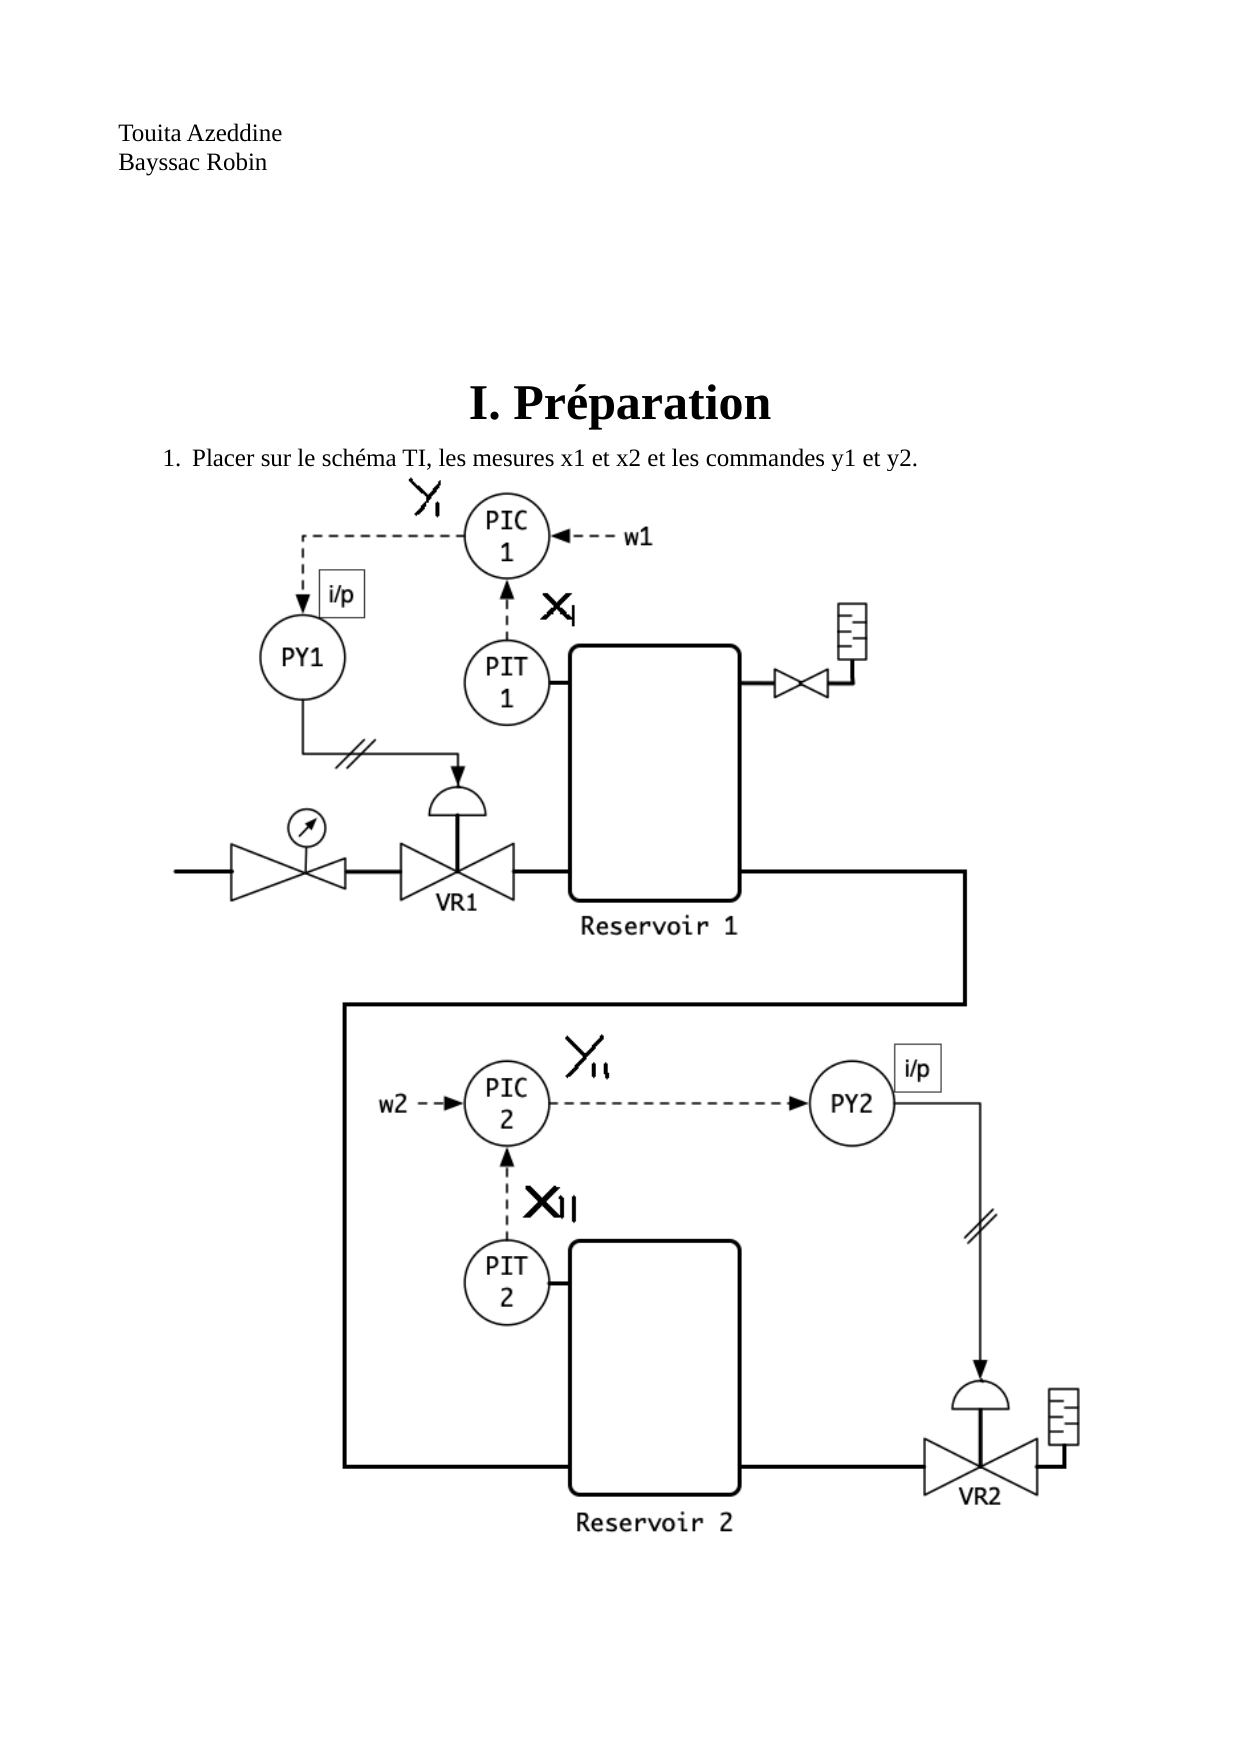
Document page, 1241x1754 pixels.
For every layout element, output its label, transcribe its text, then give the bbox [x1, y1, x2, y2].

subtitle I. Préparation [118, 373, 1122, 431]
list Placer sur le schéma TI, les mesures x1 et x2 et les commandes y1 et y2. [162, 443, 1122, 472]
text Touita Azeddine Bayssac Robin [118, 118, 1122, 176]
